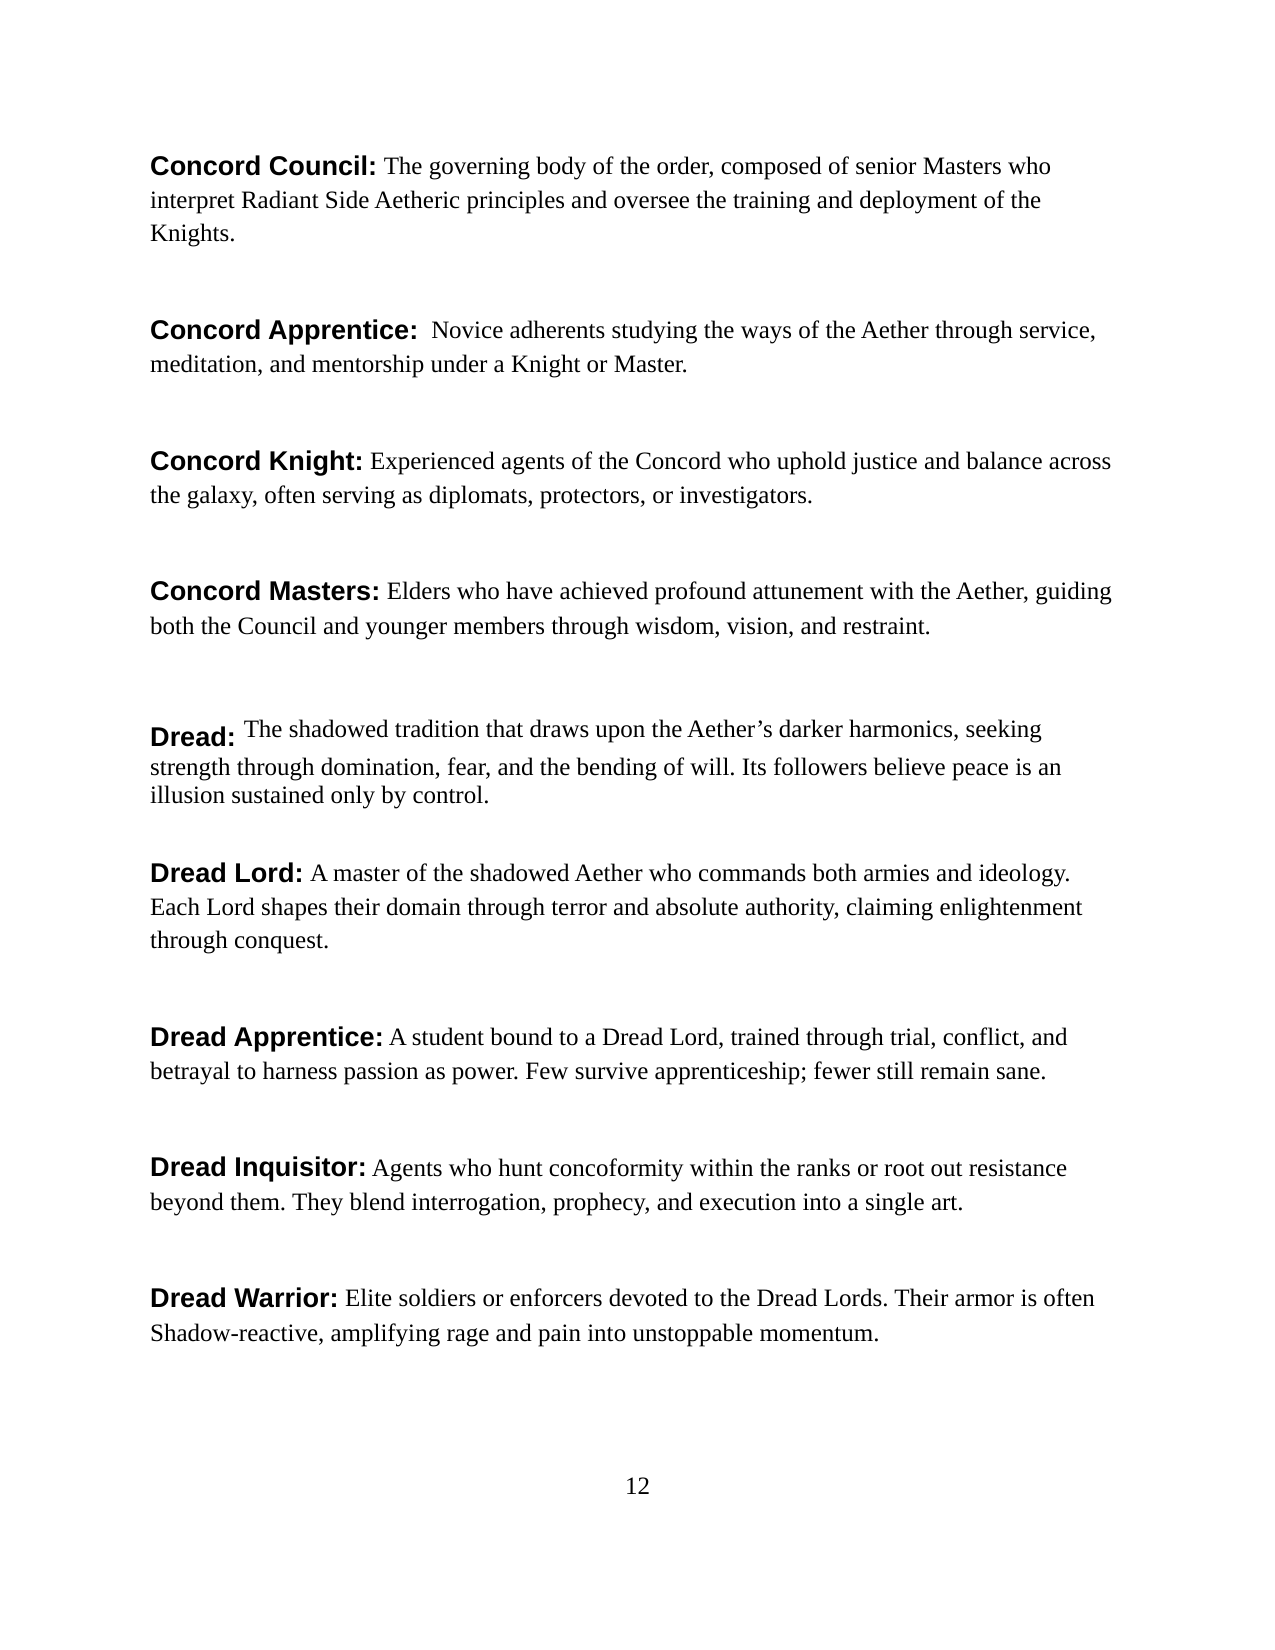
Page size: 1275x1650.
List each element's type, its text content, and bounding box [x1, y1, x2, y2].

text Agents who hunt concoformity within the ranks or root out resistance beyond them. They blend interrogation, prophecy, and execution into a single art. [150, 1151, 1125, 1216]
text A student bound to a Dread Lord, trained through trial, conflict, and betrayal to harness passion as power. Few survive apprenticeship; fewer still remain sane. [150, 1021, 1125, 1085]
text Experienced agents of the Concord who uphold justice and balance across the galaxy, often serving as diplomats, protectors, or investigators. [150, 444, 1125, 509]
text Novice adherents studying the ways of the Aether through service, meditation, and mentorship under a Knight or Master. [150, 314, 1125, 378]
text A master of the shadowed Aether who commands both armies and ideology. Each Lord shapes their domain through terror and absolute authority, claiming enlightenment through conquest. [150, 857, 1125, 954]
text Elite soldiers or enforcers devoted to the Dread Lords. Their armor is often Shadow-reactive, amplifying rage and pain into unstoppable momentum. [150, 1282, 1125, 1346]
subtitle Concord Apprentice: [150, 314, 418, 345]
subtitle Dread: [150, 721, 243, 752]
subtitle Dread Lord: [150, 857, 304, 888]
text Elders who have achieved profound attunement with the Aether, guiding both the Council and younger members through wisdom, vision, and restraint. [150, 575, 1125, 639]
subtitle Dread Inquisitor: [150, 1151, 367, 1183]
text The governing body of the order, composed of senior Masters who interpret Radiant Side Aetheric principles and oversee the training and deployment of the Knights. [150, 150, 1125, 247]
subtitle Concord Knight: [150, 444, 364, 476]
subtitle Dread Warrior: [150, 1282, 339, 1313]
subtitle Concord Masters: [150, 575, 380, 606]
subtitle Dread Apprentice: [150, 1021, 384, 1052]
subtitle Concord Council: [150, 150, 377, 181]
text The shadowed tradition that draws upon the Aether’s darker harmonics, seeking strength through domination, fear, and the bending of will. Its followers believe peace is an illusion sustained only by control. [150, 706, 1125, 809]
